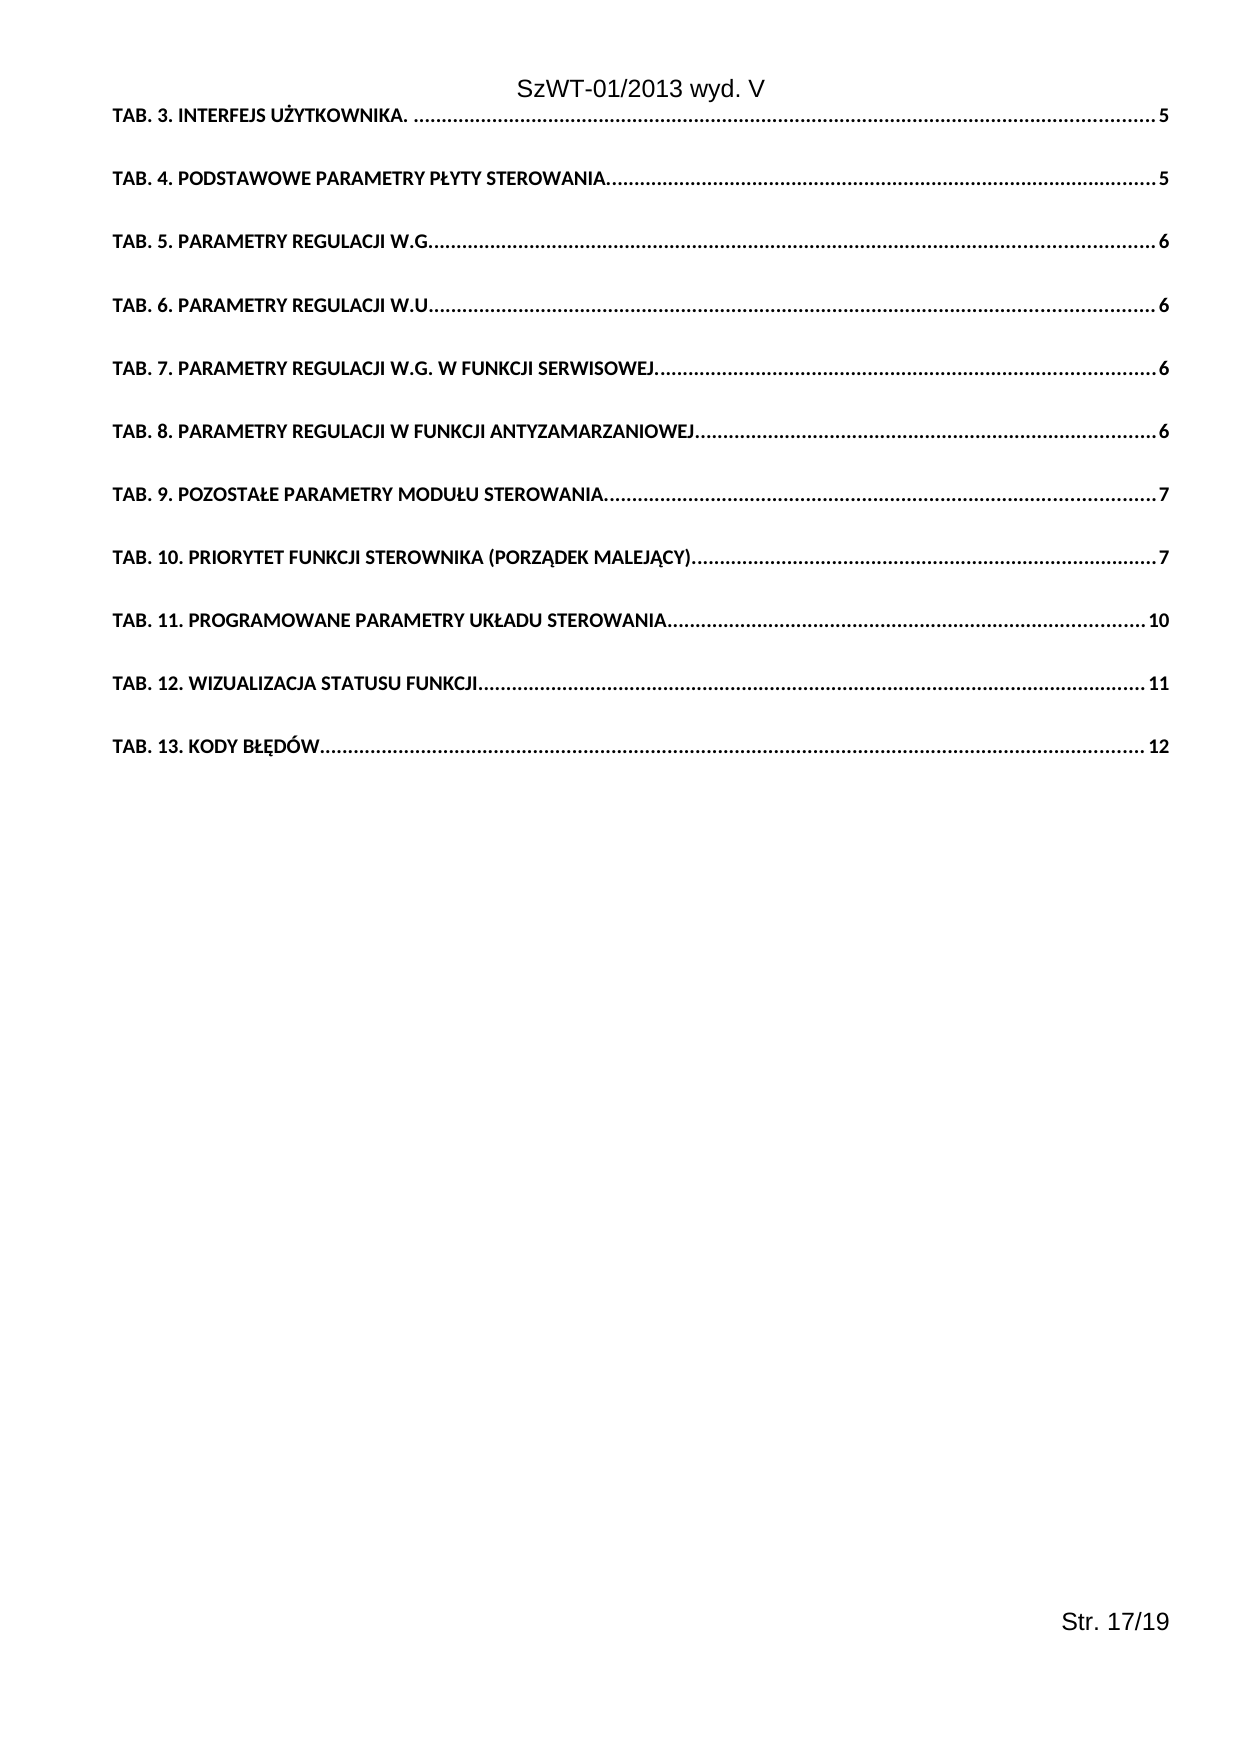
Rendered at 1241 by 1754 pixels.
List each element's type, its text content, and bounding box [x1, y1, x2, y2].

text Tab. 6. Parametry regulacji W.U 6 [112, 292, 1169, 317]
text Tab. 12. Wizualizacja statusu funkcji 11 [112, 671, 1169, 696]
text Tab. 8. Parametry regulacji w funkcji antyzamarzaniowej. 6 [112, 418, 1169, 443]
text Tab. 10. Priorytet funkcji sterownika (porządek malejący). 7 [112, 544, 1169, 570]
text Tab. 11. Programowane parametry układu sterowania 10 [112, 607, 1169, 633]
text Tab. 13. Kody błędów.. 12 [112, 734, 1169, 759]
text Tab. 9. Pozostałe parametry modułu sterowania. 7 [112, 481, 1169, 507]
text Tab. 7. Parametry regulacji W.G. w funkcji serwisowej. 6 [112, 355, 1169, 380]
text Tab. 3. Interfejs użytkownika. 5 [112, 102, 1169, 128]
text Tab. 4. Podstawowe parametry płyty sterowania. 5 [112, 166, 1169, 191]
text Tab. 5. Parametry regulacji W.G. 6 [112, 229, 1169, 254]
